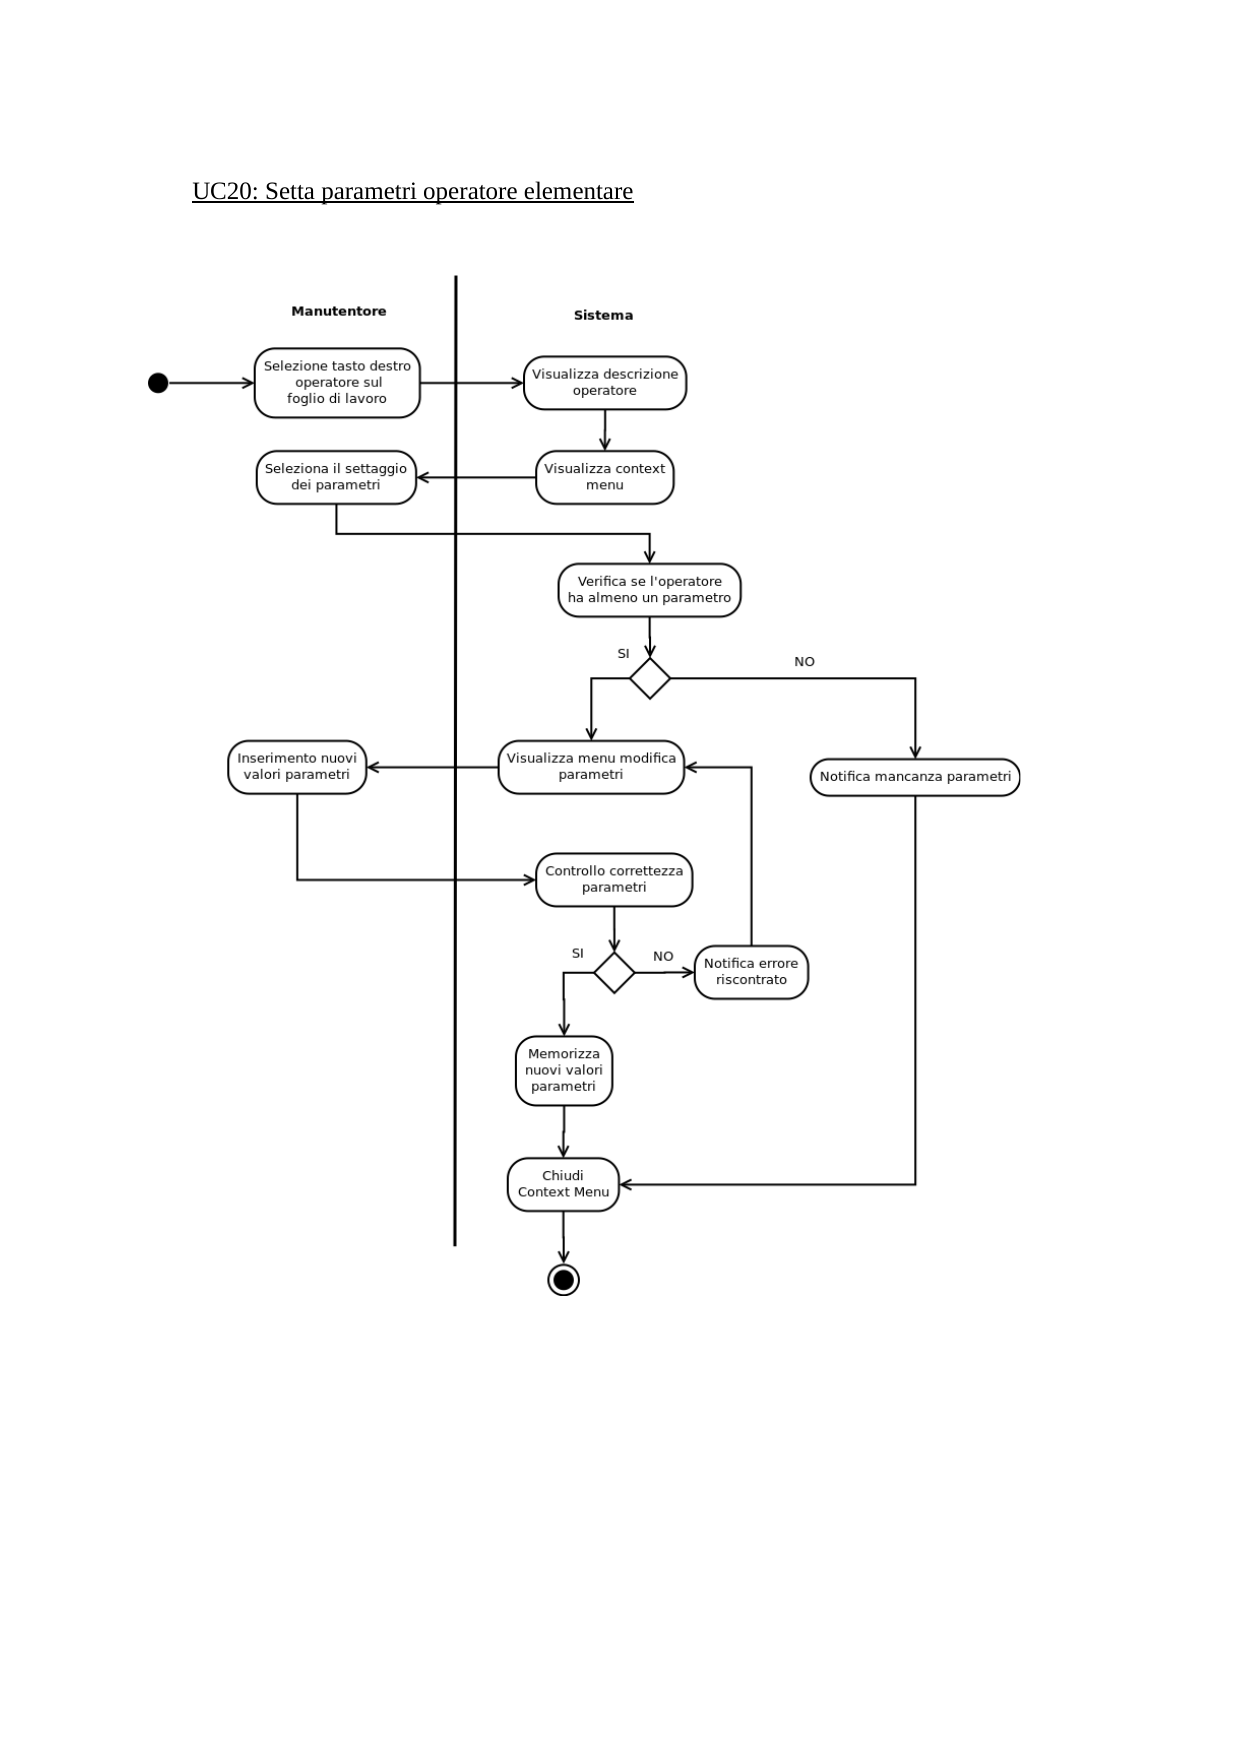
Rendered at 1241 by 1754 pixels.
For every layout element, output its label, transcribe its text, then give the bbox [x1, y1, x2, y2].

picture [147, 274, 1021, 1296]
text UC20: Setta parametri operatore elementare [118, 176, 1122, 205]
